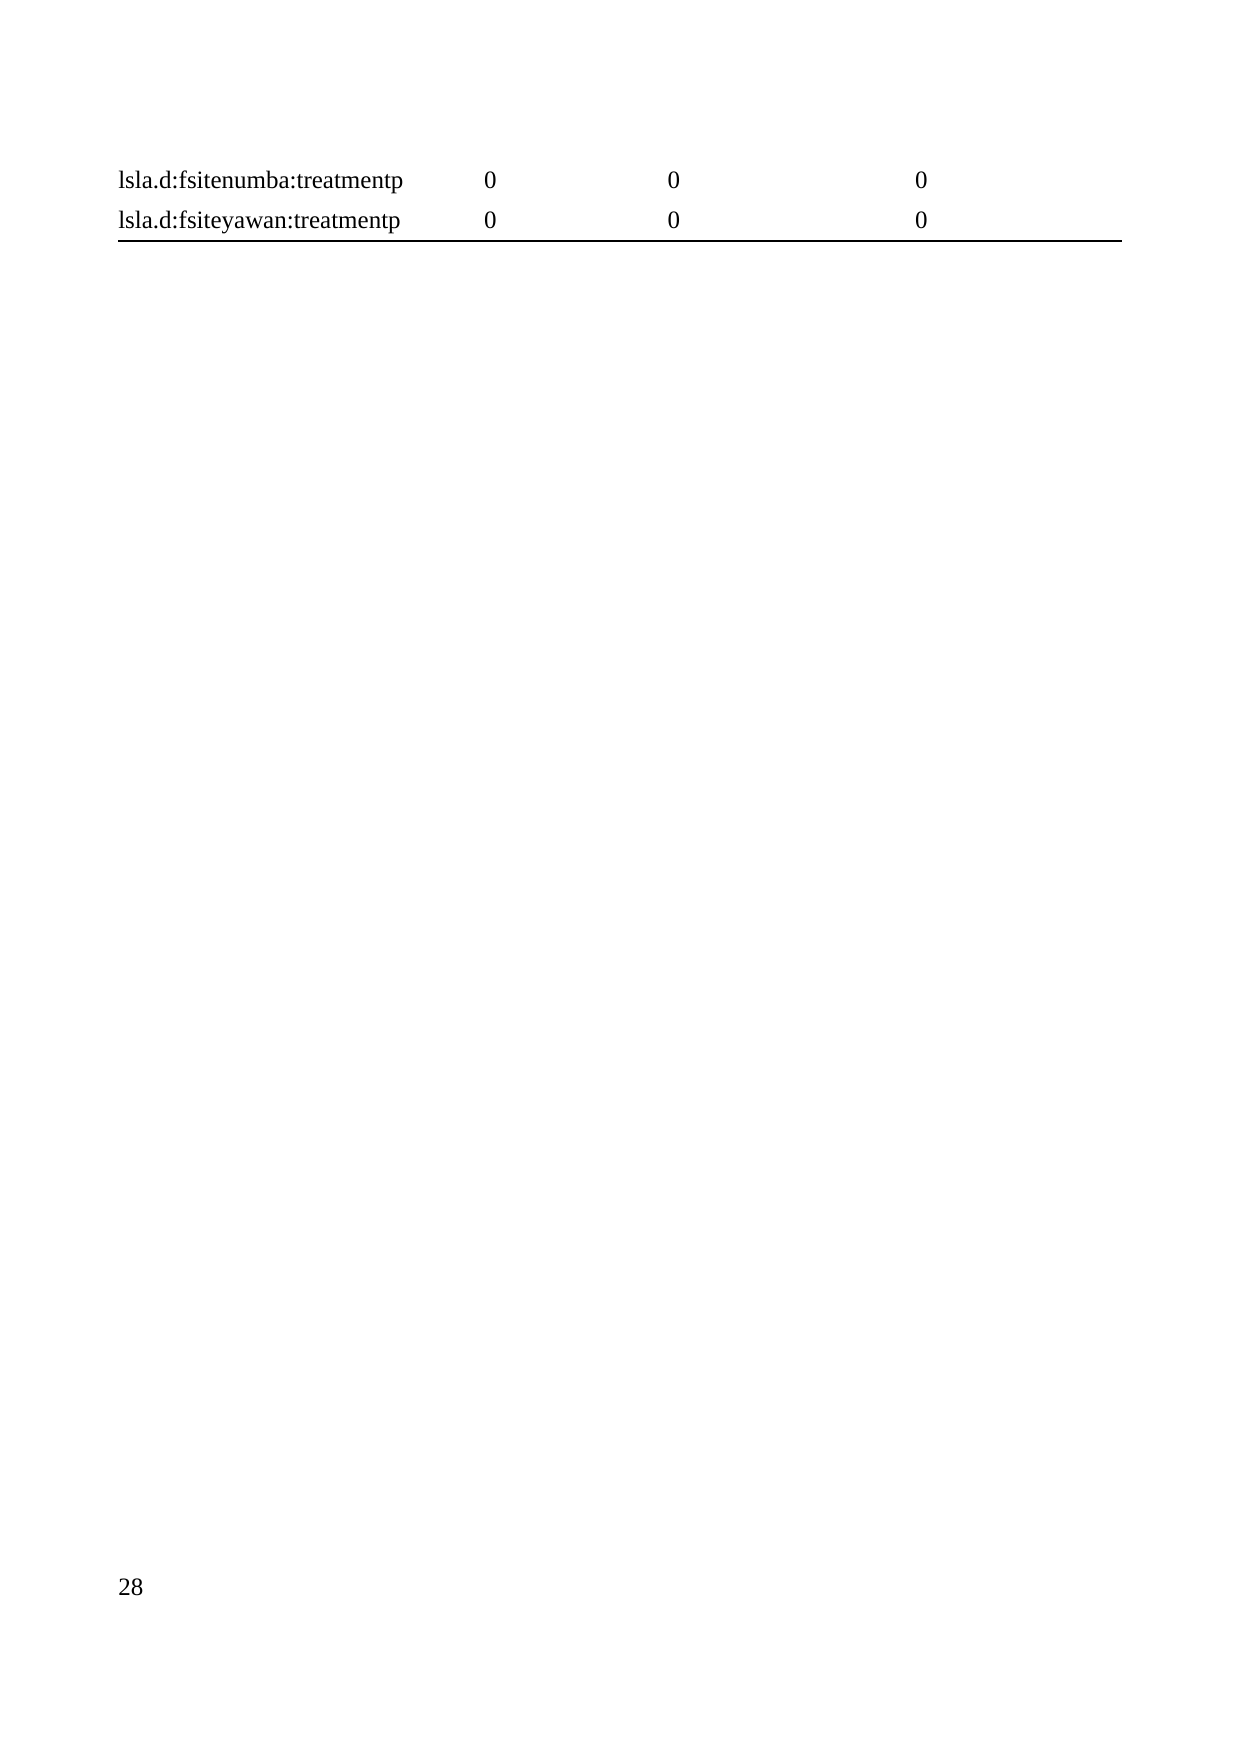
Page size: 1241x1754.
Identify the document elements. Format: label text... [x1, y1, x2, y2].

table_cell 0 [915, 199, 1122, 240]
table_cell 0 [668, 199, 915, 240]
table_cell 0 [484, 159, 667, 199]
table_cell [118, 118, 484, 159]
table_cell lsla.d:fsiteyawan:treatmentp [118, 199, 484, 240]
table_cell [915, 118, 1122, 159]
table_cell [484, 118, 667, 159]
table_cell 0 [668, 159, 915, 199]
table_cell 0 [484, 199, 667, 240]
table_cell [668, 118, 915, 159]
table_cell 0 [915, 159, 1122, 199]
table_cell lsla.d:fsitenumba:treatmentp [118, 159, 484, 199]
